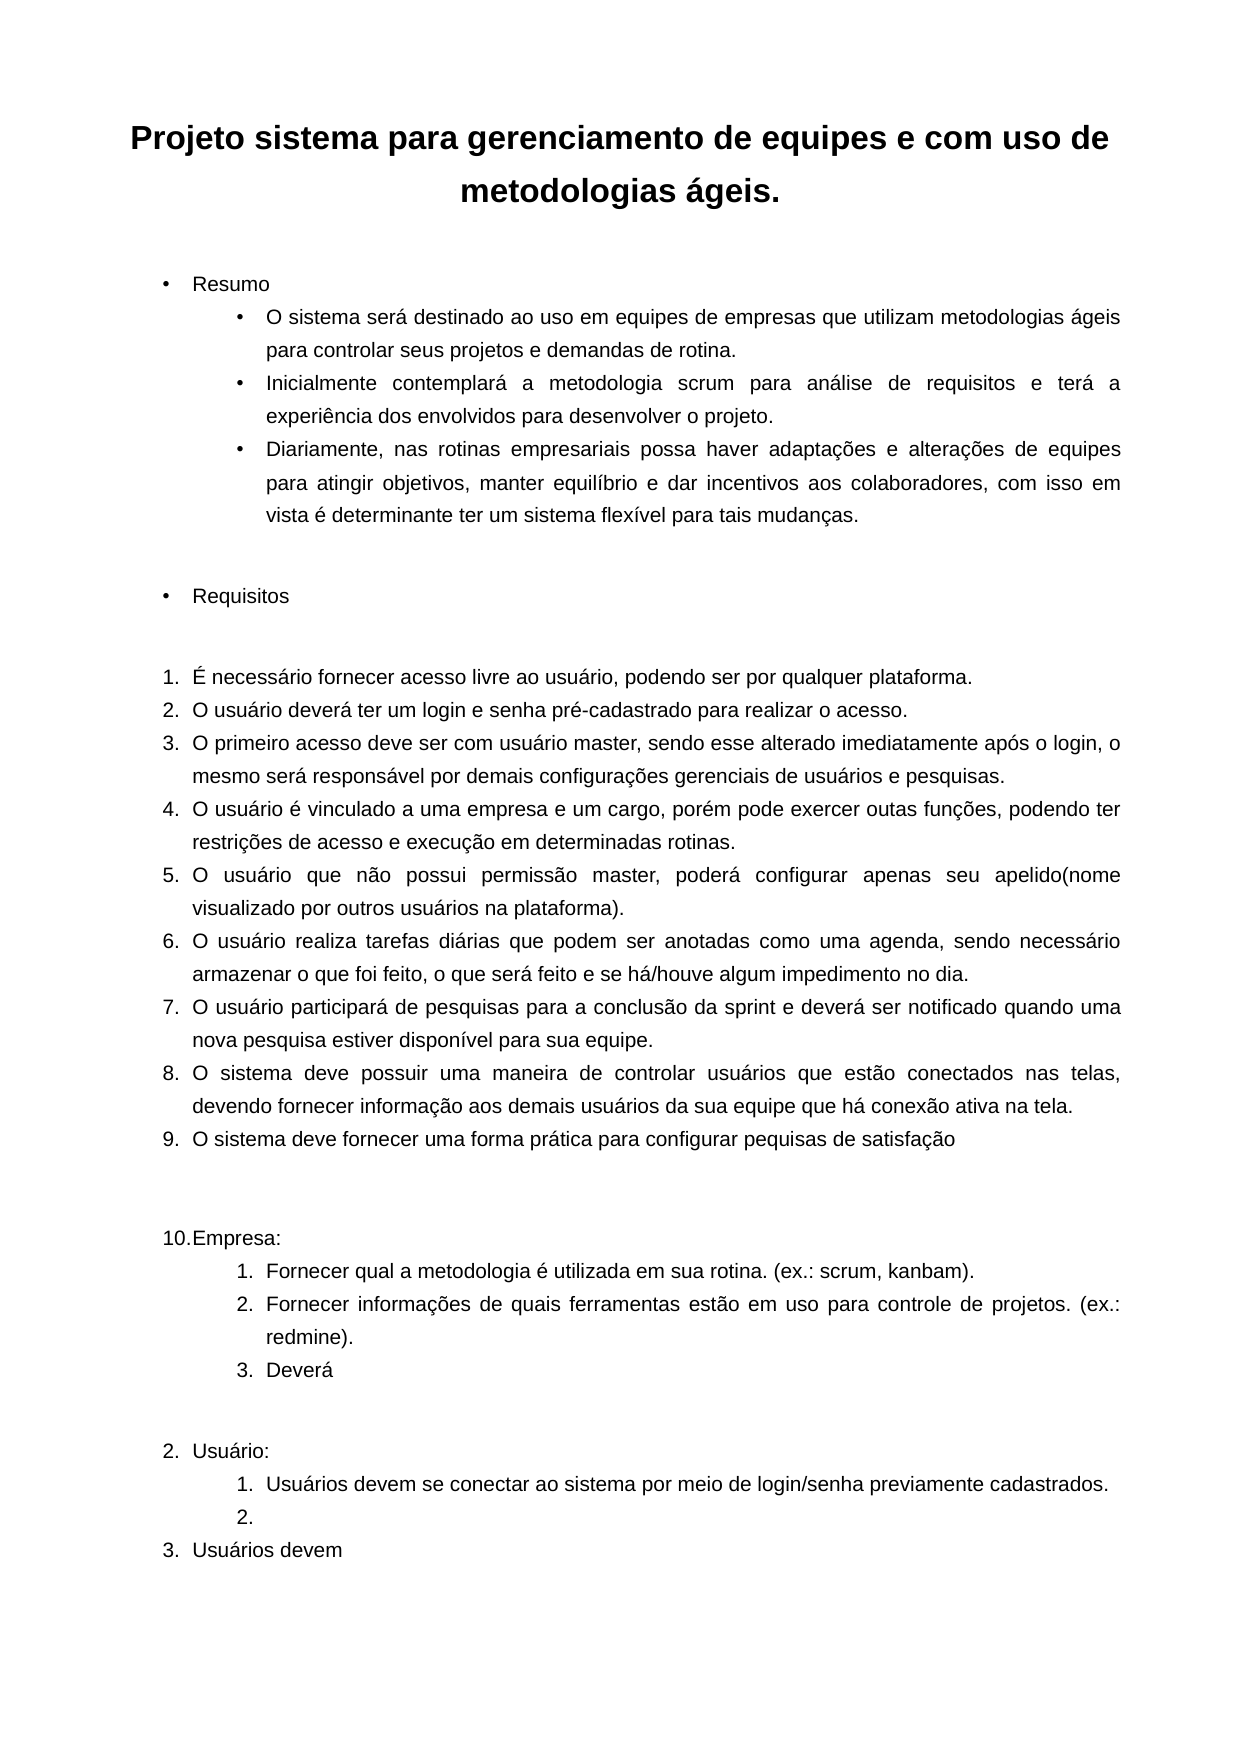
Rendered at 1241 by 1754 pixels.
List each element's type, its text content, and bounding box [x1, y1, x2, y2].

list O usuário é vinculado a uma empresa e um cargo, porém pode exercer outas funções, podendo ter restrições de acesso e execução em determinadas rotinas. [162, 797, 1122, 854]
list O usuário deverá ter um login e senha pré-cadastrado para realizar o acesso. [162, 698, 1122, 722]
list Fornecer informações de quais ferramentas estão em uso para controle de projetos. (ex.: redmine). [236, 1292, 1122, 1349]
list Requisitos [162, 584, 1122, 608]
list Usuários devem se conectar ao sistema por meio de login/senha previamente cadastrados. [236, 1472, 1122, 1496]
list Diariamente, nas rotinas empresariais possa haver adaptações e alterações de equipes para atingir objetivos, manter equilíbrio e dar incentivos aos colaboradores, com isso em vista é determinante ter um sistema flexível para tais mudanças. [236, 437, 1122, 527]
list O usuário que não possui permissão master, poderá configurar apenas seu apelido(nome visualizado por outros usuários na plataforma). [162, 863, 1122, 920]
list O sistema deve fornecer uma forma prática para configurar pequisas de satisfação [162, 1127, 1122, 1151]
list O usuário realiza tarefas diárias que podem ser anotadas como uma agenda, sendo necessário armazenar o que foi feito, o que será feito e se há/houve algum impedimento no dia. [162, 929, 1122, 986]
text Projeto sistema para gerenciamento de equipes e com uso de metodologias ágeis. [118, 118, 1122, 209]
list É necessário fornecer acesso livre ao usuário, podendo ser por qualquer plataforma. [162, 665, 1122, 689]
list O usuário participará de pesquisas para a conclusão da sprint e deverá ser notificado quando uma nova pesquisa estiver disponível para sua equipe. [162, 995, 1122, 1052]
list Usuário: [162, 1439, 1122, 1463]
list O primeiro acesso deve ser com usuário master, sendo esse alterado imediatamente após o login, o mesmo será responsável por demais configurações gerenciais de usuários e pesquisas. [162, 731, 1122, 788]
list O sistema será destinado ao uso em equipes de empresas que utilizam metodologias ágeis para controlar seus projetos e demandas de rotina. [236, 305, 1122, 362]
list Deverá [236, 1358, 1122, 1382]
list Resumo [162, 272, 1122, 296]
list Fornecer qual a metodologia é utilizada em sua rotina. (ex.: scrum, kanbam). [236, 1259, 1122, 1283]
list Usuários devem [162, 1538, 1122, 1562]
list O sistema deve possuir uma maneira de controlar usuários que estão conectados nas telas, devendo fornecer informação aos demais usuários da sua equipe que há conexão ativa na tela. [162, 1061, 1122, 1118]
list Inicialmente contemplará a metodologia scrum para análise de requisitos e terá a experiência dos envolvidos para desenvolver o projeto. [236, 371, 1122, 428]
list Empresa: [162, 1226, 1122, 1250]
